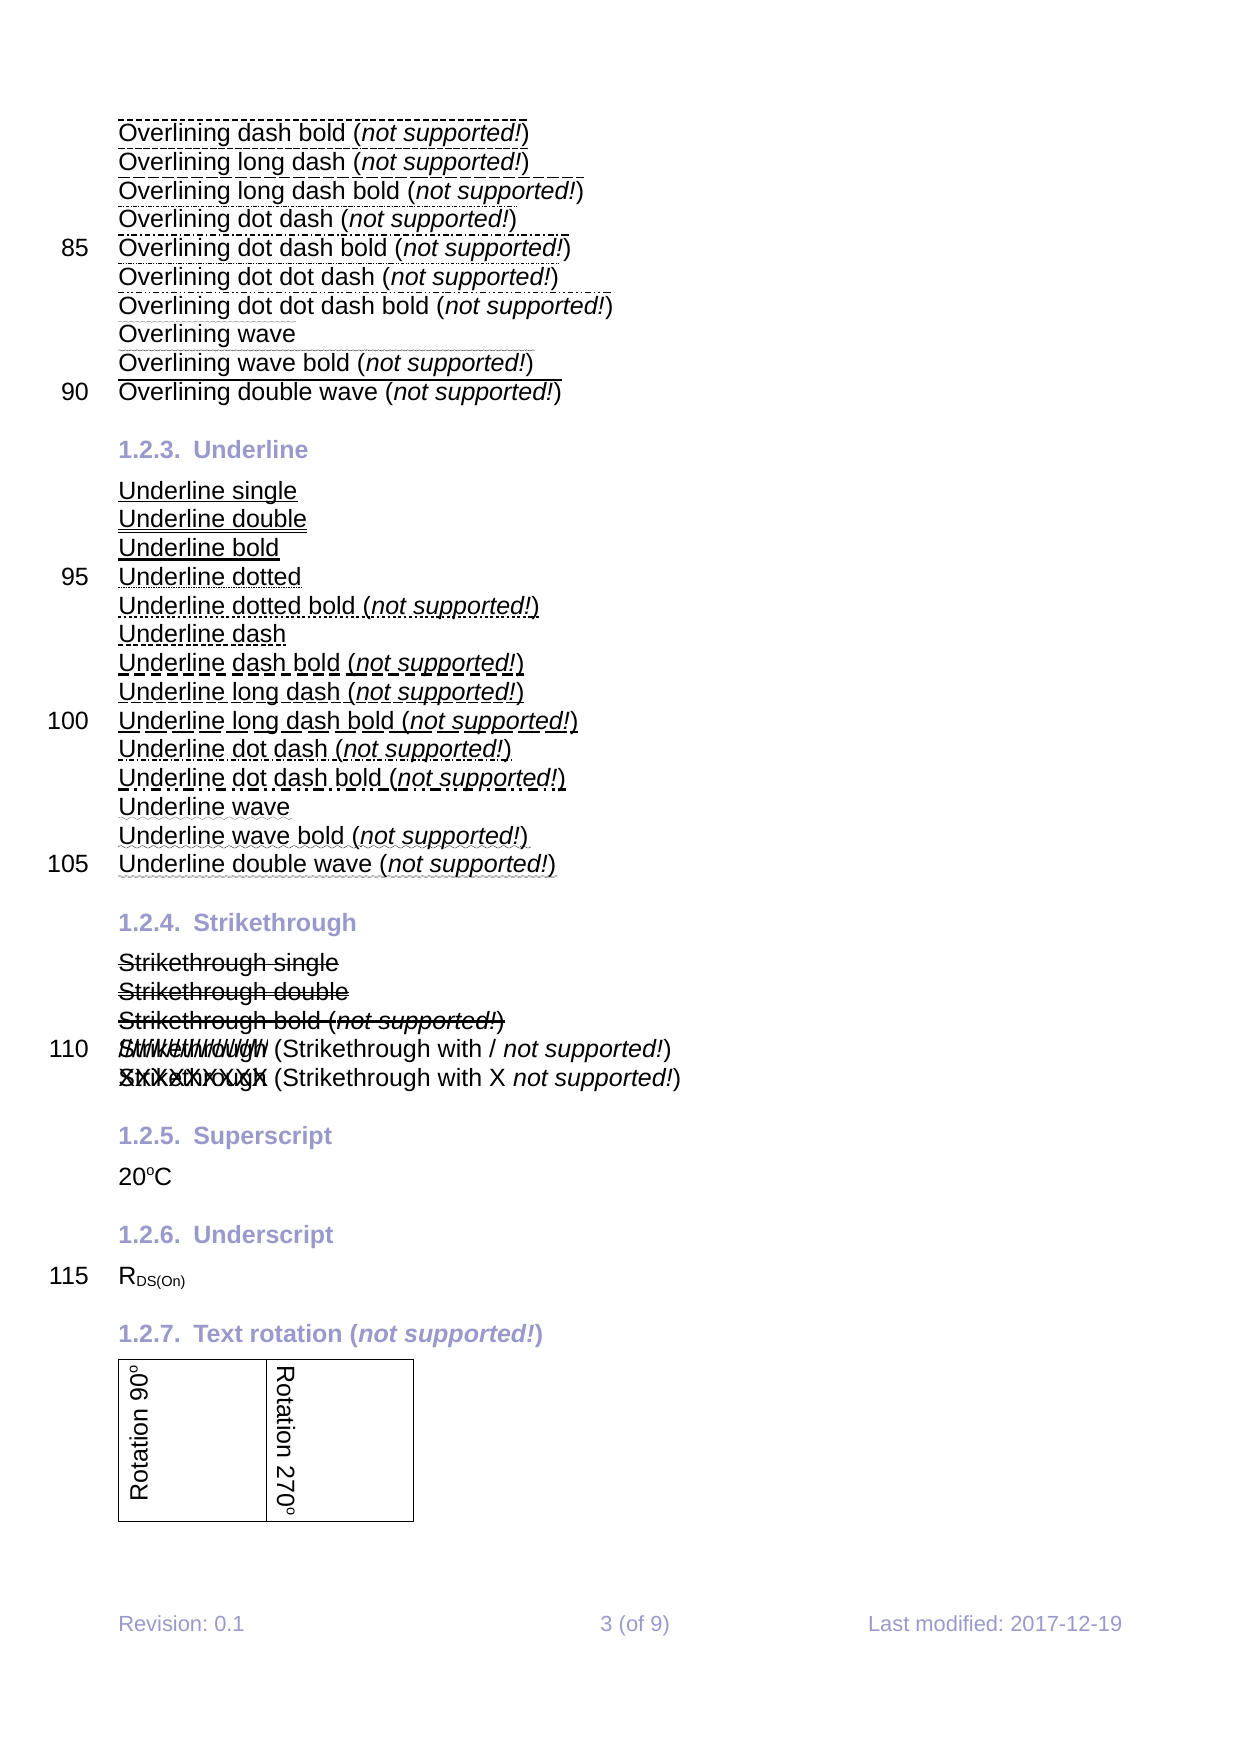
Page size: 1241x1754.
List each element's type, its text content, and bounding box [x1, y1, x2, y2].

text Strikethrough (Strikethrough with X not supported!) [118, 1063, 1122, 1092]
text Overlining double wave (not supported!) [118, 377, 1122, 406]
text Overlining long dash bold (not supported!) [118, 176, 1122, 204]
text Underline dash [118, 619, 1122, 648]
text Overlining wave bold (not supported!) [118, 348, 1122, 377]
text Strikethrough double [118, 977, 1122, 1006]
text Underline dot dash bold (not supported!) [118, 763, 1122, 792]
text Strikethrough bold (not supported!) [118, 1006, 1122, 1034]
table_header Rotation 90o [119, 1360, 266, 1521]
text Overlining dot dash (not supported!) [118, 204, 1122, 233]
text Underline double [118, 504, 1122, 533]
text Overlining long dash (not supported!) [118, 147, 1122, 176]
text Underline double wave (not supported!) [118, 849, 1122, 878]
text Underline single [118, 476, 1122, 504]
text Underline long dash bold (not supported!) [118, 706, 1122, 734]
subtitle Text rotation (not supported!) [118, 1319, 1122, 1348]
text Strikethrough (Strikethrough with / not supported!) [118, 1034, 1122, 1063]
text Underline dash bold (not supported!) [118, 648, 1122, 677]
text Underline wave bold (not supported!) [118, 821, 1122, 849]
subtitle Underscript [118, 1220, 1122, 1249]
text Overlining dot dot dash bold (not supported!) [118, 291, 1122, 319]
text Underline dotted bold (not supported!) [118, 591, 1122, 619]
table_header Rotation 270o [267, 1360, 413, 1521]
text Overlining wave [118, 319, 1122, 348]
text Underline dotted [118, 562, 1122, 591]
subtitle Underline [118, 435, 1122, 464]
text Overlining dot dot dash (not supported!) [118, 262, 1122, 291]
text Overlining dot dash bold (not supported!) [118, 233, 1122, 262]
text Underline long dash (not supported!) [118, 677, 1122, 706]
text RDS(On) [118, 1261, 1122, 1289]
text 20oC [118, 1162, 1122, 1191]
subtitle Strikethrough [118, 908, 1122, 936]
text Underline bold [118, 533, 1122, 562]
text Overlining dash bold (not supported!) [118, 118, 1122, 147]
text Strikethrough single [118, 948, 1122, 977]
text Underline dot dash (not supported!) [118, 734, 1122, 763]
subtitle Superscript [118, 1121, 1122, 1150]
text Underline wave [118, 792, 1122, 821]
